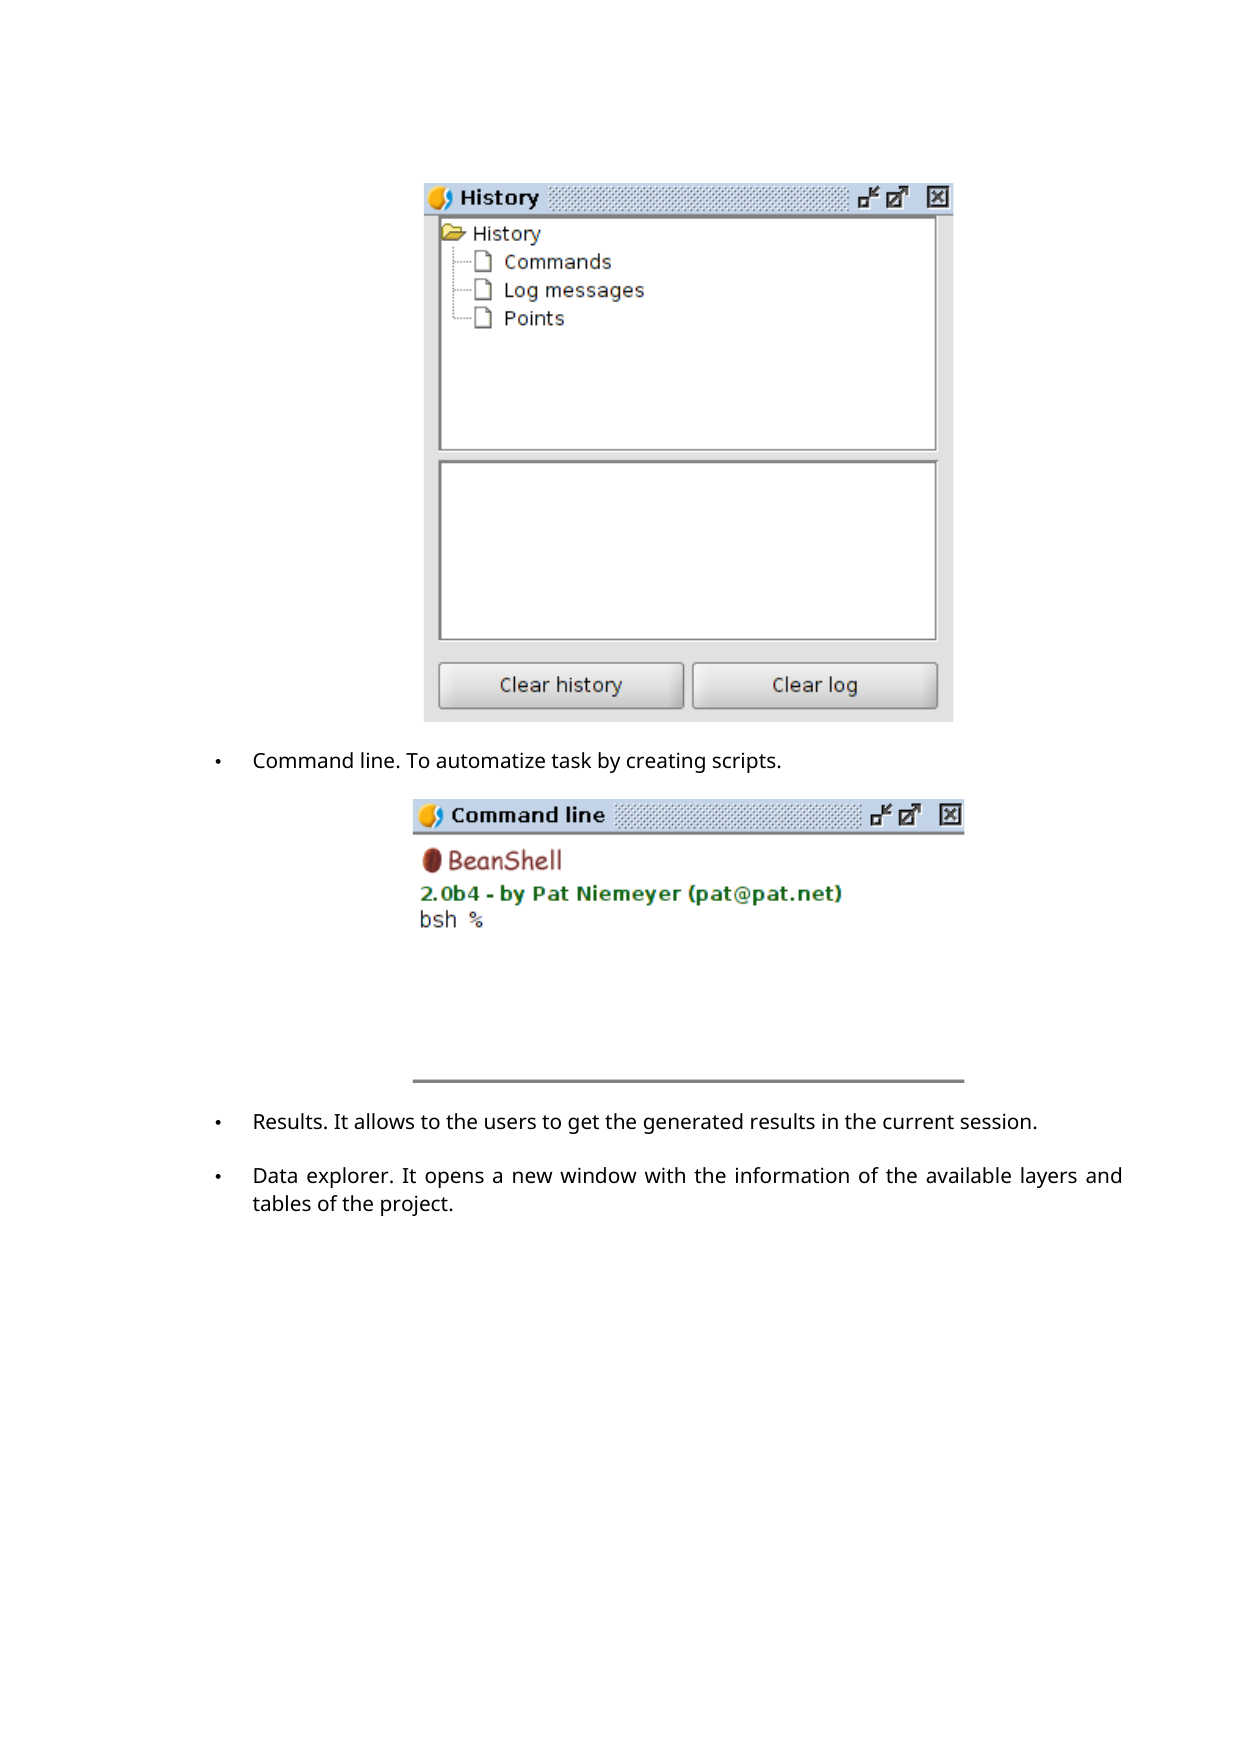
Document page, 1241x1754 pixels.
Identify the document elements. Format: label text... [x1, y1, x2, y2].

picture [423, 183, 954, 722]
list Command line. To automatize task by creating scripts. [215, 746, 1125, 774]
list Data explorer. It opens a new window with the information of the available layers and tables of the project. [215, 1161, 1125, 1218]
list Results. It allows to the users to get the generated results in the current session. [215, 1107, 1125, 1136]
picture [412, 799, 965, 1083]
